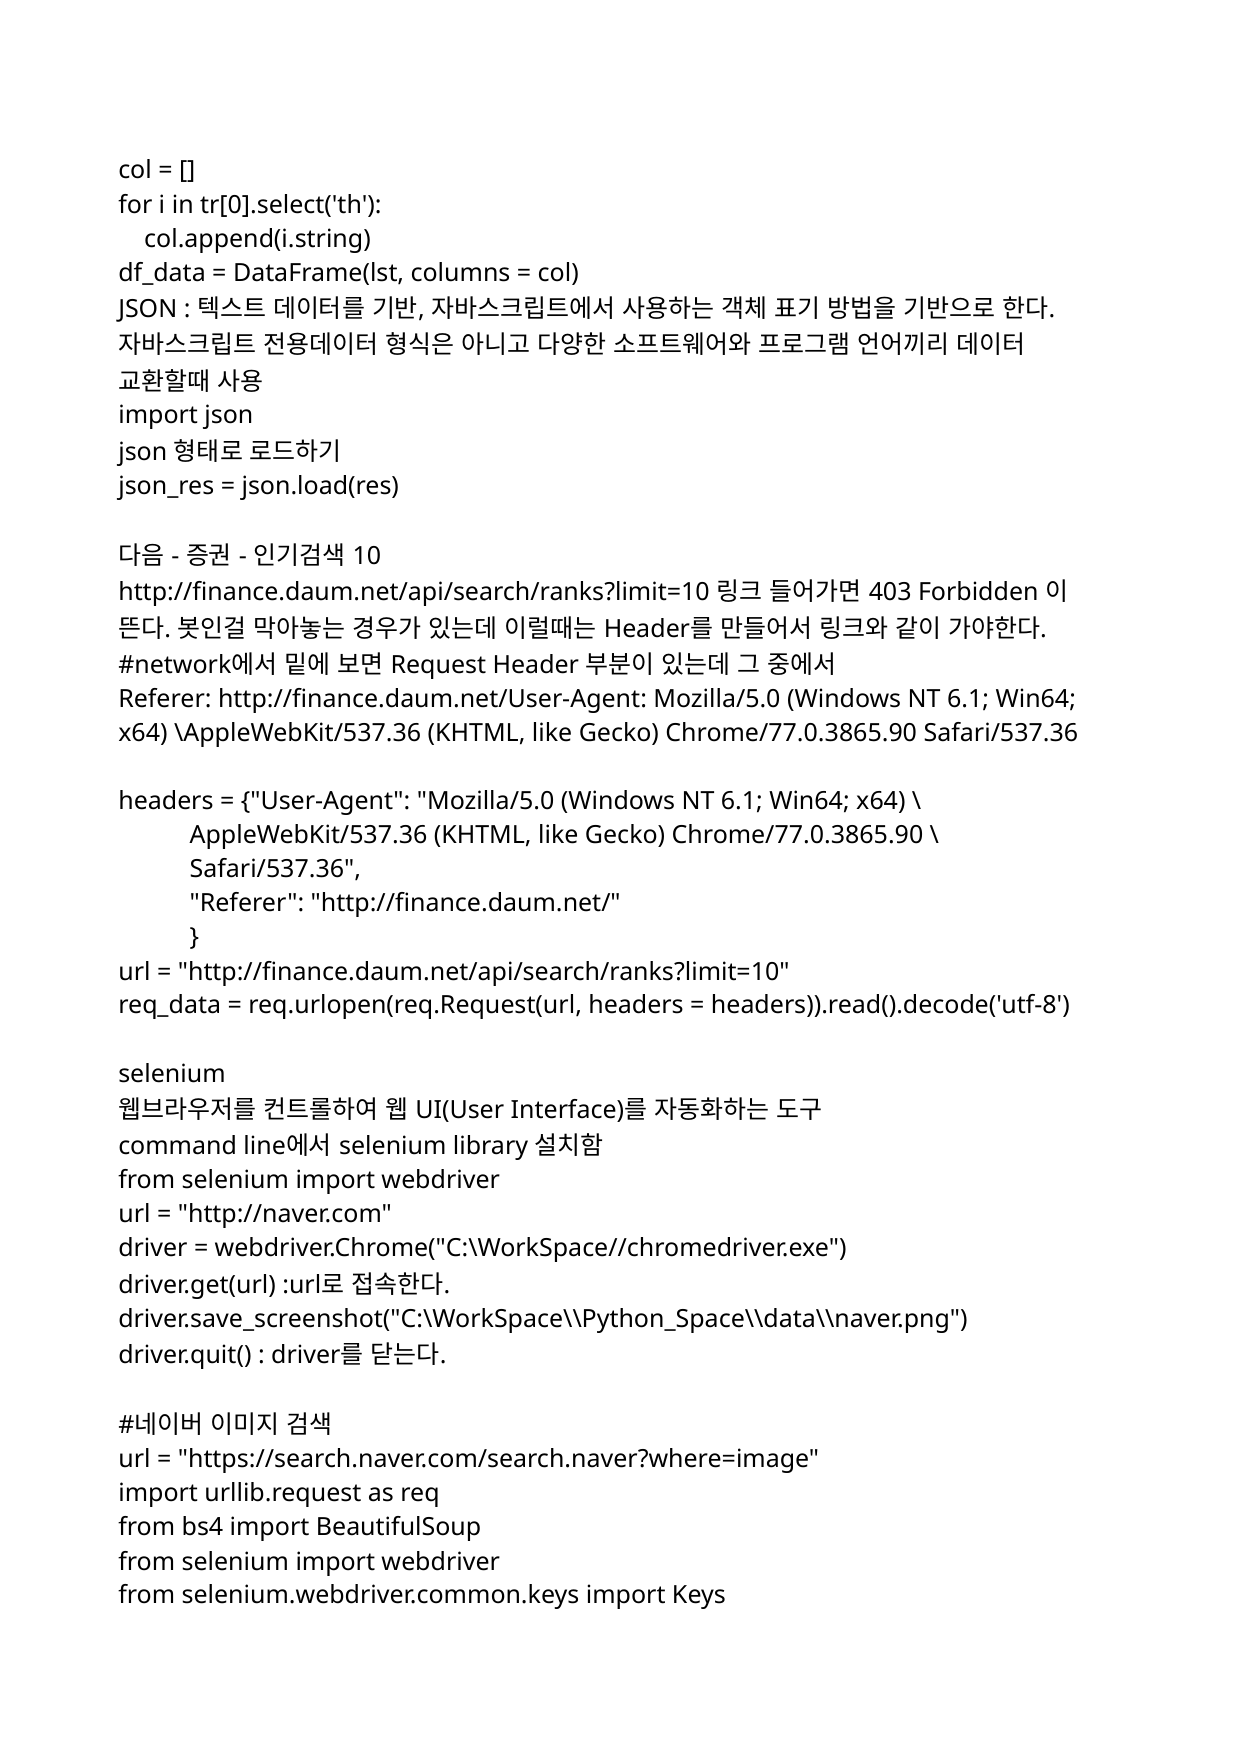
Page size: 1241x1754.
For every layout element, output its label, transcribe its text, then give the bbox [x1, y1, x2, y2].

text from selenium.webdriver.common.keys import Keys [118, 1577, 1122, 1611]
text 다음 - 증권 - 인기검색 10 [118, 536, 1122, 572]
text command line에서 selenium library 설치함 [118, 1126, 1122, 1162]
text from bs4 import BeautifulSoup [118, 1509, 1122, 1543]
text df_data = DataFrame(lst, columns = col) [118, 254, 1122, 288]
text for i in tr[0].select('th'): [118, 186, 1122, 220]
text col = [] [118, 152, 1122, 186]
text json 형태로 로드하기 [118, 431, 1122, 467]
text #네이버 이미지 검색 [118, 1405, 1122, 1441]
text 자바스크립트 전용데이터 형식은 아니고 다양한 소프트웨어와 프로그램 언어끼리 데이터 교환할때 사용 [118, 325, 1122, 397]
text json_res = json.load(res) [118, 467, 1122, 502]
text import json [118, 397, 1122, 431]
text req_data = req.urlopen(req.Request(url, headers = headers)).read().decode('utf-8') [118, 987, 1122, 1021]
text url = "https://search.naver.com/search.naver?where=image" [118, 1441, 1122, 1475]
text #network에서 밑에 보면 Request Header 부분이 있는데 그 중에서 [118, 644, 1122, 681]
text driver.save_screenshot("C:\WorkSpace\\Python_Space\\data\\naver.png") [118, 1300, 1122, 1334]
text Referer: http://finance.daum.net/User-Agent: Mozilla/5.0 (Windows NT 6.1; Win64; x64) \AppleWebKit/537.36 (KHTML, like Gecko) Chrome/77.0.3865.90 Safari/537.36 [118, 681, 1122, 749]
text headers = {"User-Agent": "Mozilla/5.0 (Windows NT 6.1; Win64; x64) \ [118, 783, 1122, 817]
text driver.get(url) :url로 접속한다. [118, 1264, 1122, 1300]
text col.append(i.string) [118, 220, 1122, 254]
text Safari/537.36", [118, 851, 1122, 885]
text from selenium import webdriver [118, 1162, 1122, 1196]
text JSON : 텍스트 데이터를 기반, 자바스크립트에서 사용하는 객체 표기 방법을 기반으로 한다. [118, 288, 1122, 325]
text "Referer": "http://finance.daum.net/" [118, 885, 1122, 919]
text from selenium import webdriver [118, 1543, 1122, 1577]
text import urllib.request as req [118, 1475, 1122, 1509]
text driver = webdriver.Chrome("C:\WorkSpace//chromedriver.exe") [118, 1230, 1122, 1264]
text driver.quit() : driver를 닫는다. [118, 1334, 1122, 1371]
text } [118, 919, 1122, 953]
text url = "http://naver.com" [118, 1196, 1122, 1230]
text 웹브라우저를 컨트롤하여 웹 UI(User Interface)를 자동화하는 도구 [118, 1089, 1122, 1126]
text AppleWebKit/537.36 (KHTML, like Gecko) Chrome/77.0.3865.90 \ [118, 817, 1122, 851]
text url = "http://finance.daum.net/api/search/ranks?limit=10" [118, 953, 1122, 987]
text http://finance.daum.net/api/search/ranks?limit=10 링크 들어가면 403 Forbidden 이 뜬다. 봇인걸 막아놓는 경우가 있는데 이럴때는 Header를 만들어서 링크와 같이 가야한다. [118, 572, 1122, 644]
text selenium [118, 1055, 1122, 1089]
